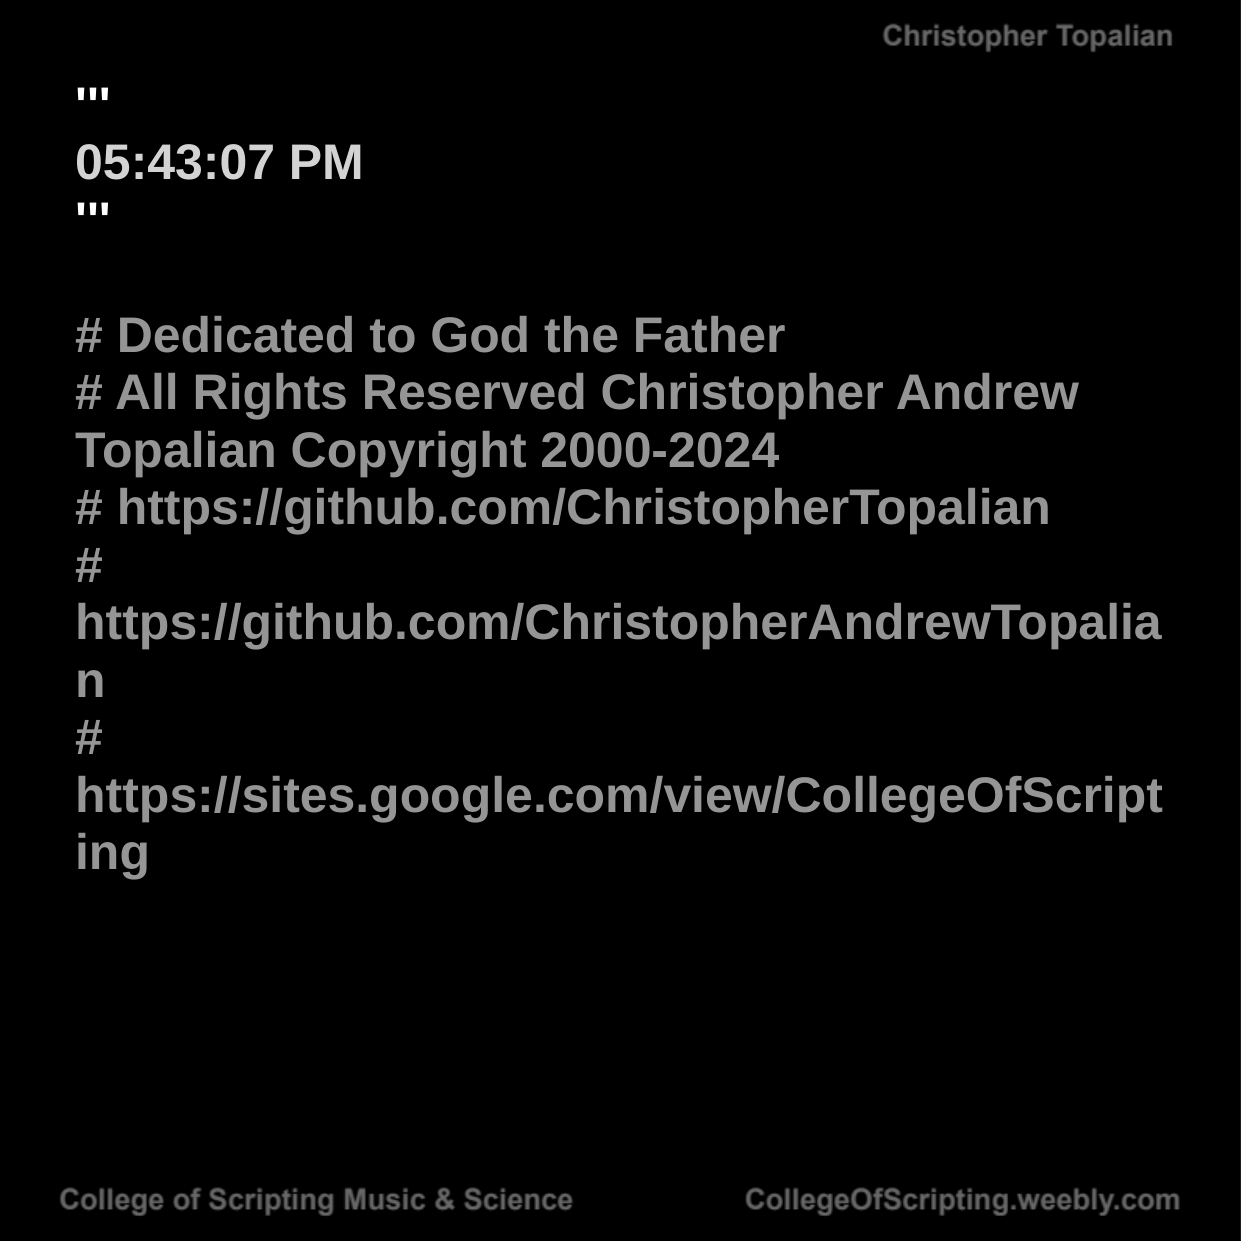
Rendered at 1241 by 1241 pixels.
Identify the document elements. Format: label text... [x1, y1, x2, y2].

text ''' [75, 75, 1166, 132]
text # https://github.com/ChristopherAndrewTopalian [75, 535, 1166, 707]
text ''' [75, 190, 1166, 247]
text # Dedicated to God the Father [75, 305, 1166, 362]
text # https://sites.google.com/view/CollegeOfScripting [75, 707, 1166, 880]
text 05:43:07 PM [75, 132, 1166, 190]
text # https://github.com/ChristopherTopalian [75, 477, 1166, 535]
text # All Rights Reserved Christopher Andrew Topalian Copyright 2000-2024 [75, 362, 1166, 477]
